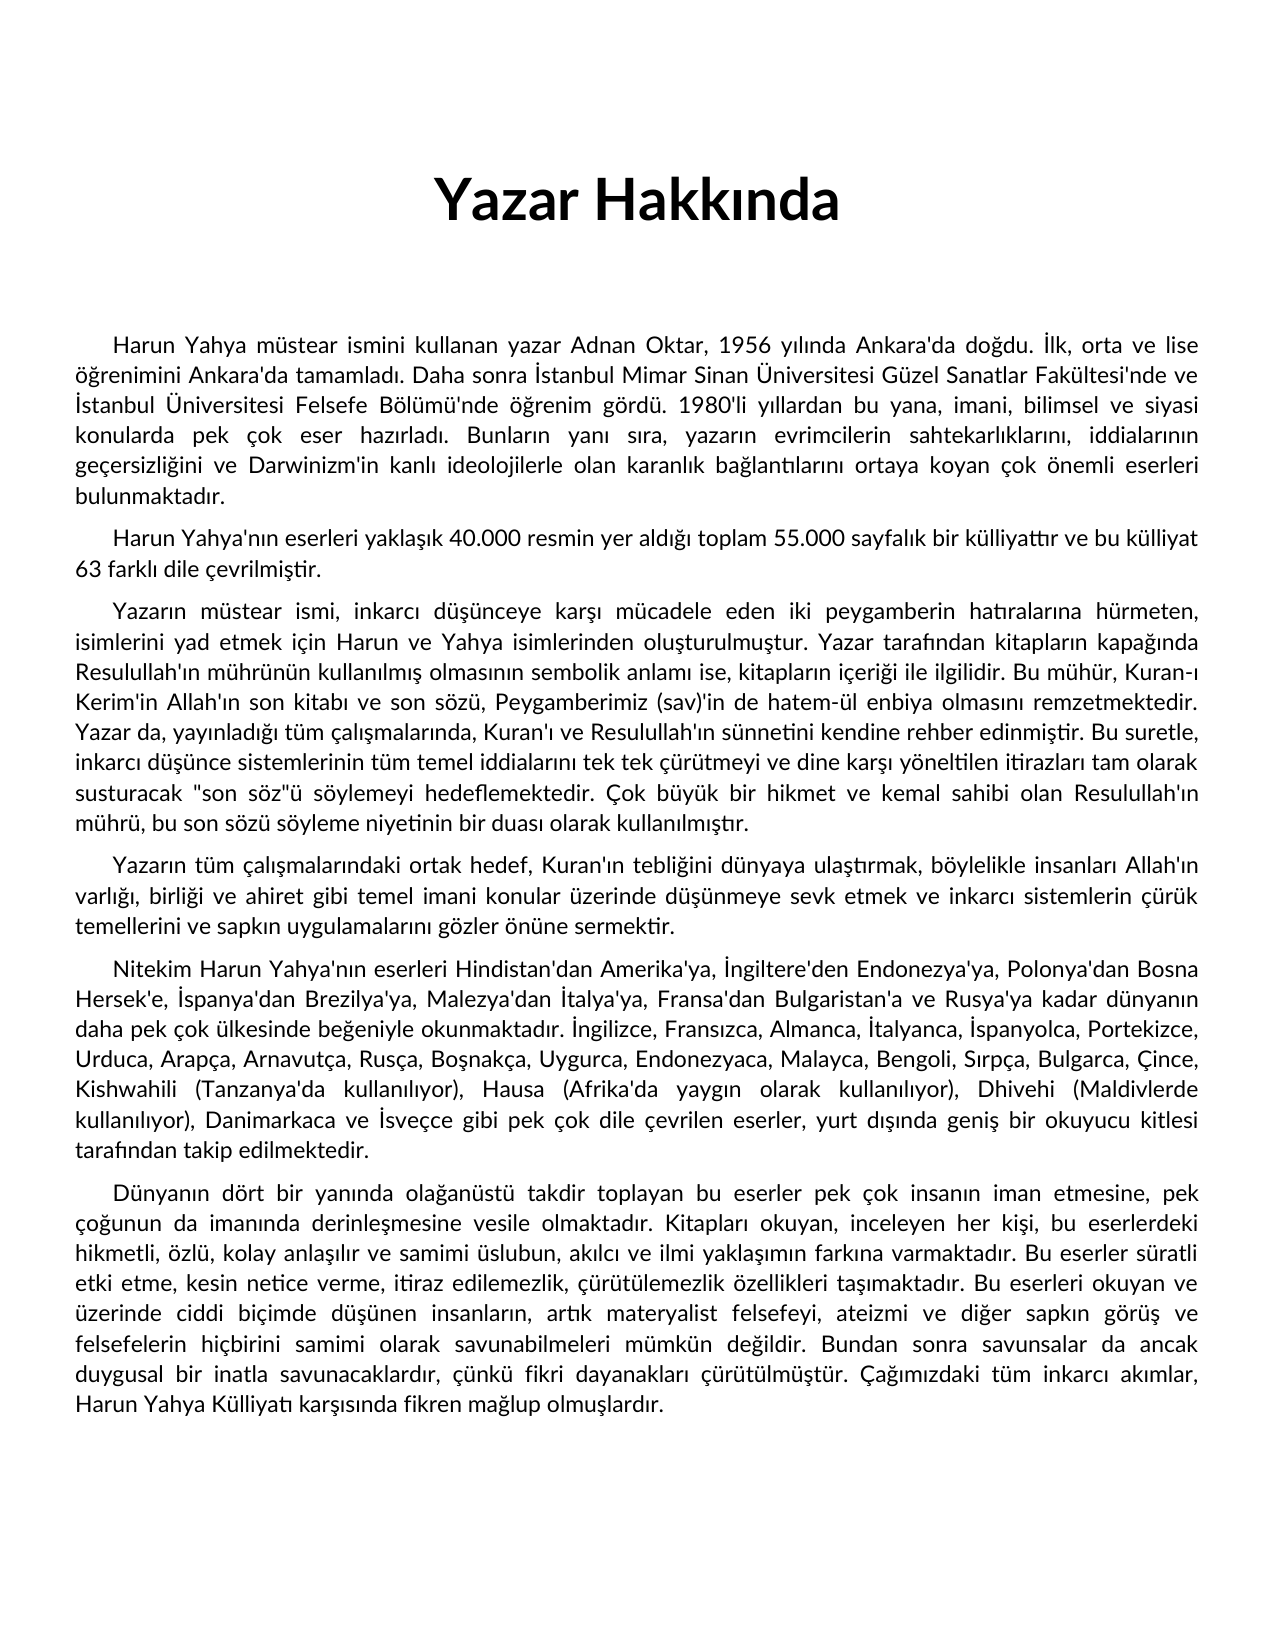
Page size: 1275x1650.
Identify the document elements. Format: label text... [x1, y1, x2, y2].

text Nitekim Harun Yahya'nın eserleri Hindistan'dan Amerika'ya, İngiltere'den Endonezya'ya, Polonya'dan Bosna Hersek'e, İspanya'dan Brezilya'ya, Malezya'dan İtalya'ya, Fransa'dan Bulgaristan'a ve Rusya'ya kadar dünyanın daha pek çok ülkesinde beğeniyle okunmaktadır. İngilizce, Fransızca, Almanca, İtalyanca, İspanyolca, Portekizce, Urduca, Arapça, Arnavutça, Rusça, Boşnakça, Uygurca, Endonezyaca, Malayca, Bengoli, Sırpça, Bulgarca, Çince, Kishwahili (Tanzanya'da kullanılıyor), Hausa (Afrika'da yaygın olarak kullanılıyor), Dhivehi (Maldivlerde kullanılıyor), Danimarkaca ve İsveçce gibi pek çok dile çevrilen eserler, yurt dışında geniş bir okuyucu kitlesi tarafından takip edilmektedir. [75, 954, 1200, 1163]
text Yazarın tüm çalışmalarındaki ortak hedef, Kuran'ın tebliğini dünyaya ulaştırmak, böylelikle insanları Allah'ın varlığı, birliği ve ahiret gibi temel imani konular üzerinde düşünmeye sevk etmek ve inkarcı sistemlerin çürük temellerini ve sapkın uygulamalarını gözler önüne sermektir. [75, 851, 1200, 939]
text Harun Yahya'nın eserleri yaklaşık 40.000 resmin yer aldığı toplam 55.000 sayfalık bir külliyattır ve bu külliyat 63 farklı dile çevrilmiştir. [75, 524, 1200, 582]
text Yazarın müstear ismi, inkarcı düşünceye karşı mücadele eden iki peygamberin hatıralarına hürmeten, isimlerini yad etmek için Harun ve Yahya isimlerinden oluşturulmuştur. Yazar tarafından kitapların kapağında Resulullah'ın mührünün kullanılmış olmasının sembolik anlamı ise, kitapların içeriği ile ilgilidir. Bu mühür, Kuran-ı Kerim'in Allah'ın son kitabı ve son sözü, Peygamberimiz (sav)'in de hatem-ül enbiya olmasını remzetmektedir. Yazar da, yayınladığı tüm çalışmalarında, Kuran'ı ve Resulullah'ın sünnetini kendine rehber edinmiştir. Bu suretle, inkarcı düşünce sistemlerinin tüm temel iddialarını tek tek çürütmeyi ve dine karşı yöneltilen itirazları tam olarak susturacak "son söz"ü söylemeyi hedeflemektedir. Çok büyük bir hikmet ve kemal sahibi olan Resulullah'ın mührü, bu son sözü söyleme niyetinin bir duası olarak kullanılmıştır. [75, 597, 1200, 836]
text Harun Yahya müstear ismini kullanan yazar Adnan Oktar, 1956 yılında Ankara'da doğdu. İlk, orta ve lise öğrenimini Ankara'da tamamladı. Daha sonra İstanbul Mimar Sinan Üniversitesi Güzel Sanatlar Fakültesi'nde ve İstanbul Üniversitesi Felsefe Bölümü'nde öğrenim gördü. 1980'li yıllardan bu yana, imani, bilimsel ve siyasi konularda pek çok eser hazırladı. Bunların yanı sıra, yazarın evrimcilerin sahtekarlıklarını, iddialarının geçersizliğini ve Darwinizm'in kanlı ideolojilerle olan karanlık bağlantılarını ortaya koyan çok önemli eserleri bulunmaktadır. [75, 330, 1200, 509]
subtitle Yazar Hakkında [75, 162, 1200, 232]
text Dünyanın dört bir yanında olağanüstü takdir toplayan bu eserler pek çok insanın iman etmesine, pek çoğunun da imanında derinleşmesine vesile olmaktadır. Kitapları okuyan, inceleyen her kişi, bu eserlerdeki hikmetli, özlü, kolay anlaşılır ve samimi üslubun, akılcı ve ilmi yaklaşımın farkına varmaktadır. Bu eserler süratli etki etme, kesin netice verme, itiraz edilemezlik, çürütülemezlik özellikleri taşımaktadır. Bu eserleri okuyan ve üzerinde ciddi biçimde düşünen insanların, artık materyalist felsefeyi, ateizmi ve diğer sapkın görüş ve felsefelerin hiçbirini samimi olarak savunabilmeleri mümkün değildir. Bundan sonra savunsalar da ancak duygusal bir inatla savunacaklardır, çünkü fikri dayanakları çürütülmüştür. Çağımızdaki tüm inkarcı akımlar, Harun Yahya Külliyatı karşısında fikren mağlup olmuşlardır. [75, 1178, 1200, 1417]
